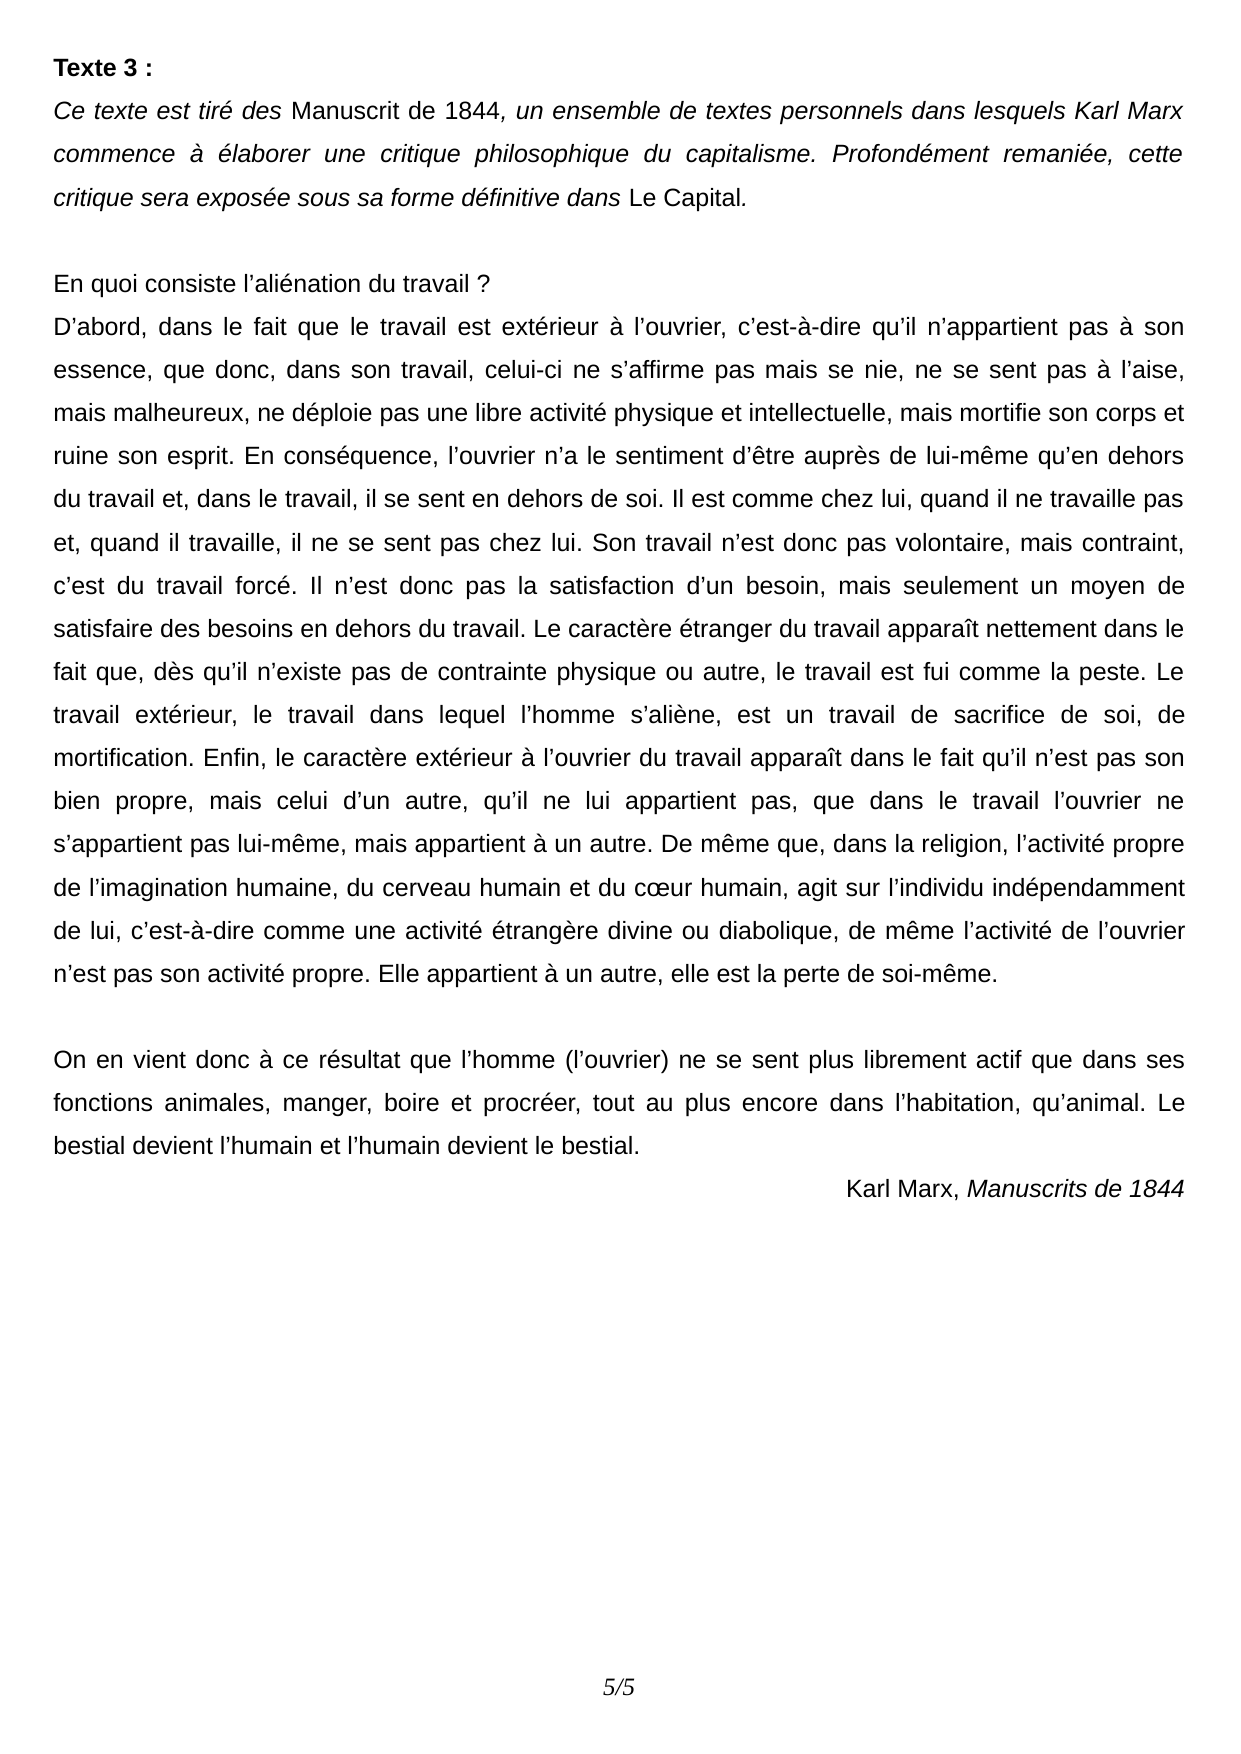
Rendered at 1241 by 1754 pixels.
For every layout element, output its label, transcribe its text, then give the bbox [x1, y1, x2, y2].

text Karl Marx, Manuscrits de 1844 [53, 1174, 1187, 1203]
text En quoi consiste l’aliénation du travail ? [53, 269, 1187, 297]
text Ce texte est tiré des Manuscrit de 1844, un ensemble de textes personnels dans lesquels Karl Marx commence à élaborer une critique philosophique du capitalisme. Profondément remaniée, cette critique sera exposée sous sa forme définitive dans Le Capital. [53, 96, 1187, 211]
text D’abord, dans le fait que le travail est extérieur à l’ouvrier, c’est-à-dire qu’il n’appartient pas à son essence, que donc, dans son travail, celui-ci ne s’affirme pas mais se nie, ne se sent pas à l’aise, mais malheureux, ne déploie pas une libre activité physique et intellectuelle, mais mortifie son corps et ruine son esprit. En conséquence, l’ouvrier n’a le sentiment d’être auprès de lui-même qu’en dehors du travail et, dans le travail, il se sent en dehors de soi. Il est comme chez lui, quand il ne travaille pas et, quand il travaille, il ne se sent pas chez lui. Son travail n’est donc pas volontaire, mais contraint, c’est du travail forcé. Il n’est donc pas la satisfaction d’un besoin, mais seulement un moyen de satisfaire des besoins en dehors du travail. Le caractère étranger du travail apparaît nettement dans le fait que, dès qu’il n’existe pas de contrainte physique ou autre, le travail est fui comme la peste. Le travail extérieur, le travail dans lequel l’homme s’aliène, est un travail de sacrifice de soi, de mortification. Enfin, le caractère extérieur à l’ouvrier du travail apparaît dans le fait qu’il n’est pas son bien propre, mais celui d’un autre, qu’il ne lui appartient pas, que dans le travail l’ouvrier ne s’appartient pas lui-même, mais appartient à un autre. De même que, dans la religion, l’activité propre de l’imagination humaine, du cerveau humain et du cœur humain, agit sur l’individu indépendamment de lui, c’est-à-dire comme une activité étrangère divine ou diabolique, de même l’activité de l’ouvrier n’est pas son activité propre. Elle appartient à un autre, elle est la perte de soi-même. [53, 312, 1187, 987]
text On en vient donc à ce résultat que l’homme (l’ouvrier) ne se sent plus librement actif que dans ses fonctions animales, manger, boire et procréer, tout au plus encore dans l’habitation, qu’animal. Le bestial devient l’humain et l’humain devient le bestial. [53, 1045, 1187, 1160]
text Texte 3 : [53, 53, 1187, 82]
